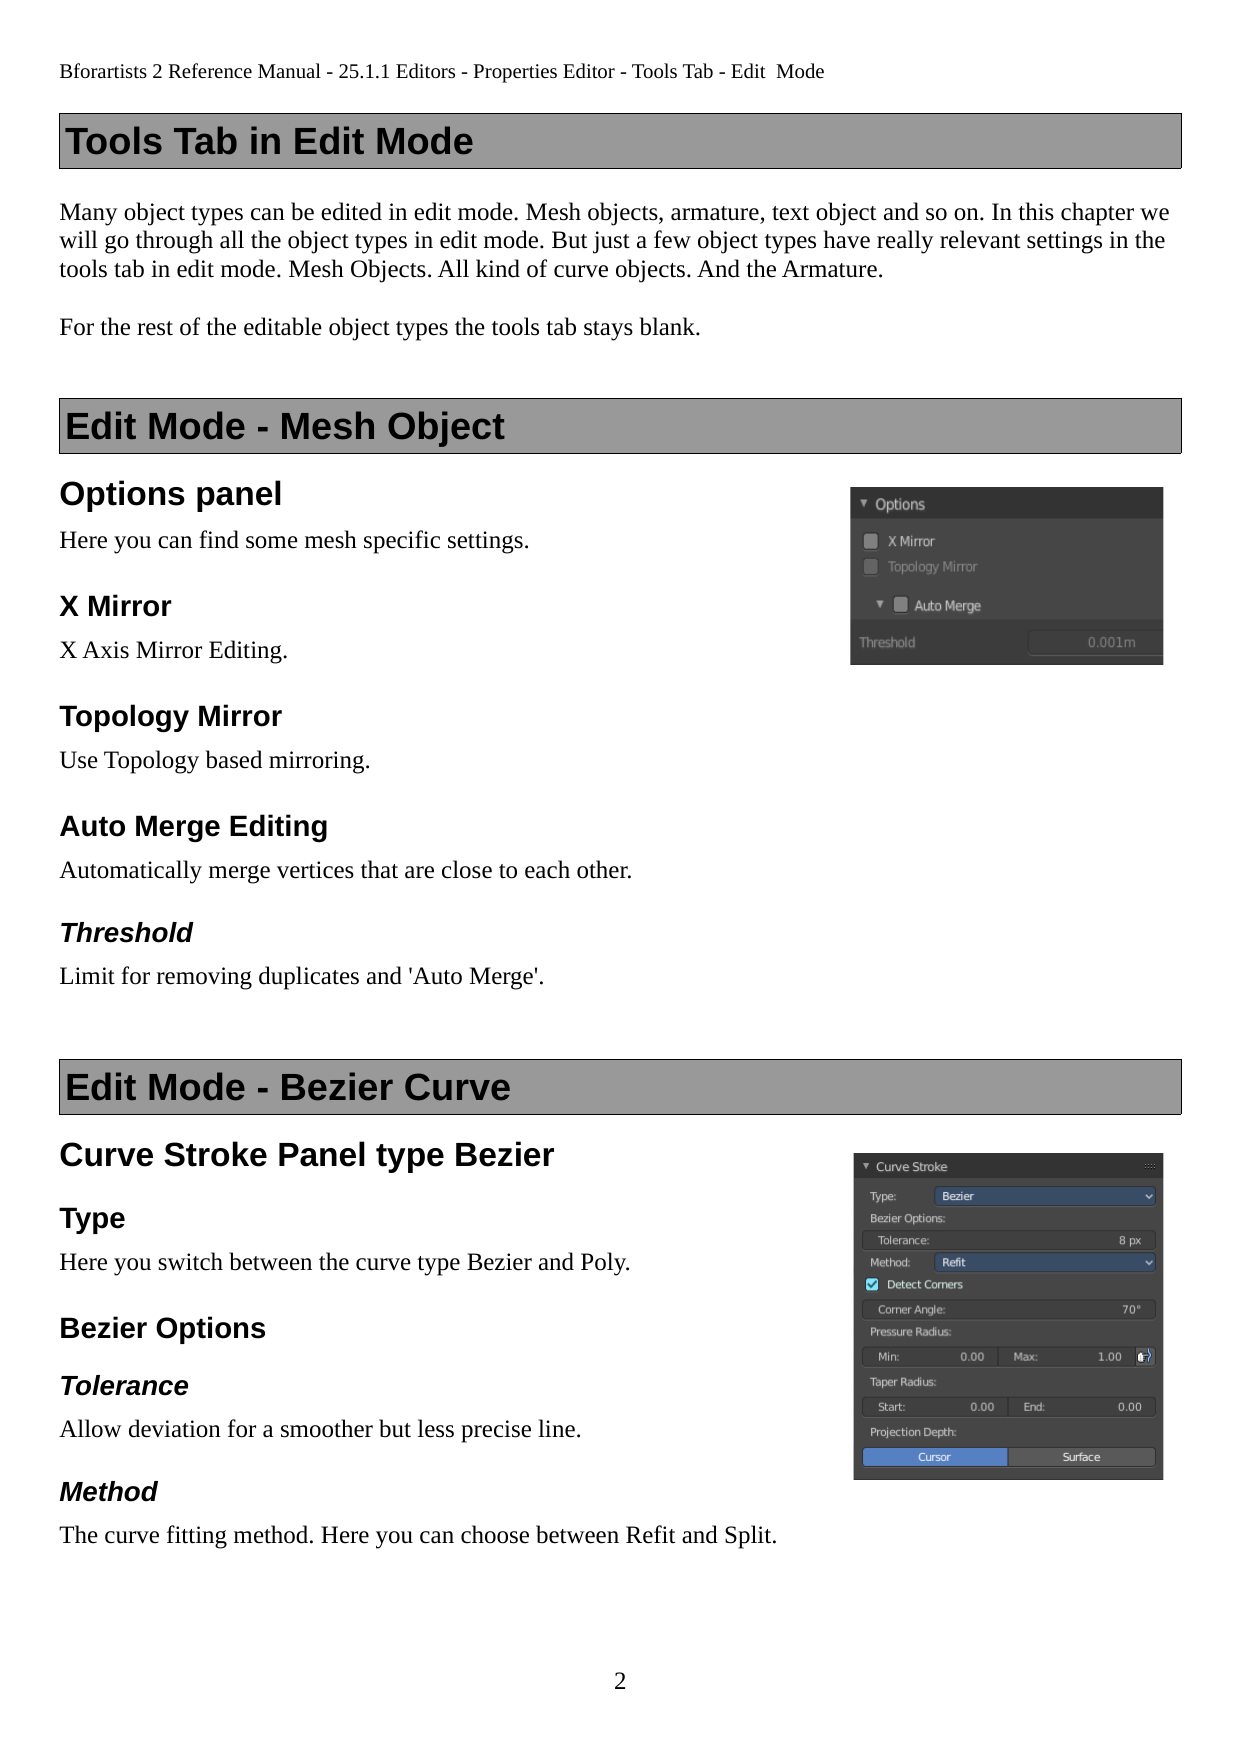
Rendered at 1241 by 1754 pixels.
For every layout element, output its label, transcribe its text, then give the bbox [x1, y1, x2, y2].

subtitle [1164, 589, 1181, 623]
subtitle Topology Mirror [59, 699, 1181, 732]
subtitle [1164, 1201, 1181, 1234]
text For the rest of the editable object types the tools tab stays blank. [59, 312, 1181, 340]
subtitle Auto Merge Editing [59, 809, 1181, 842]
picture [853, 1153, 1164, 1480]
subtitle Curve Stroke Panel type Bezier [59, 1135, 1181, 1174]
subtitle Threshold [59, 916, 1181, 948]
text Here you switch between the curve type Bezier and Poly. [59, 1247, 853, 1276]
text The curve fitting method. Here you can choose between Refit and Split. [59, 1520, 1181, 1548]
text Automatically merge vertices that are close to each other. [59, 855, 1181, 884]
picture [850, 487, 1164, 665]
subtitle Type [59, 1201, 853, 1234]
table_header Edit Mode - Mesh Object [60, 399, 1181, 453]
subtitle Bezier Options [59, 1311, 853, 1344]
text Here you can find some mesh specific settings. [59, 525, 850, 554]
text Use Topology based mirroring. [59, 745, 1181, 774]
subtitle Options panel [59, 474, 1181, 513]
subtitle X Mirror [59, 589, 850, 623]
text [1164, 635, 1181, 664]
subtitle [1164, 1311, 1181, 1344]
subtitle Tolerance [59, 1369, 853, 1401]
subtitle Method [59, 1475, 1181, 1507]
table_header Tools Tab in Edit Mode [60, 114, 1181, 168]
subtitle [1164, 1369, 1181, 1401]
table_header Edit Mode - Bezier Curve [60, 1060, 1181, 1114]
text X Axis Mirror Editing. [59, 635, 850, 664]
text Many object types can be edited in edit mode. Mesh objects, armature, text object and so on. In this chapter we will go through all the object types in edit mode. But just a few object types have really relevant settings in the tools tab in edit mode. Mesh Objects. All kind of curve objects. And the Armature. [59, 197, 1181, 283]
text Limit for removing duplicates and 'Auto Merge'. [59, 961, 1181, 989]
text Allow deviation for a smoother but less precise line. [59, 1414, 853, 1443]
